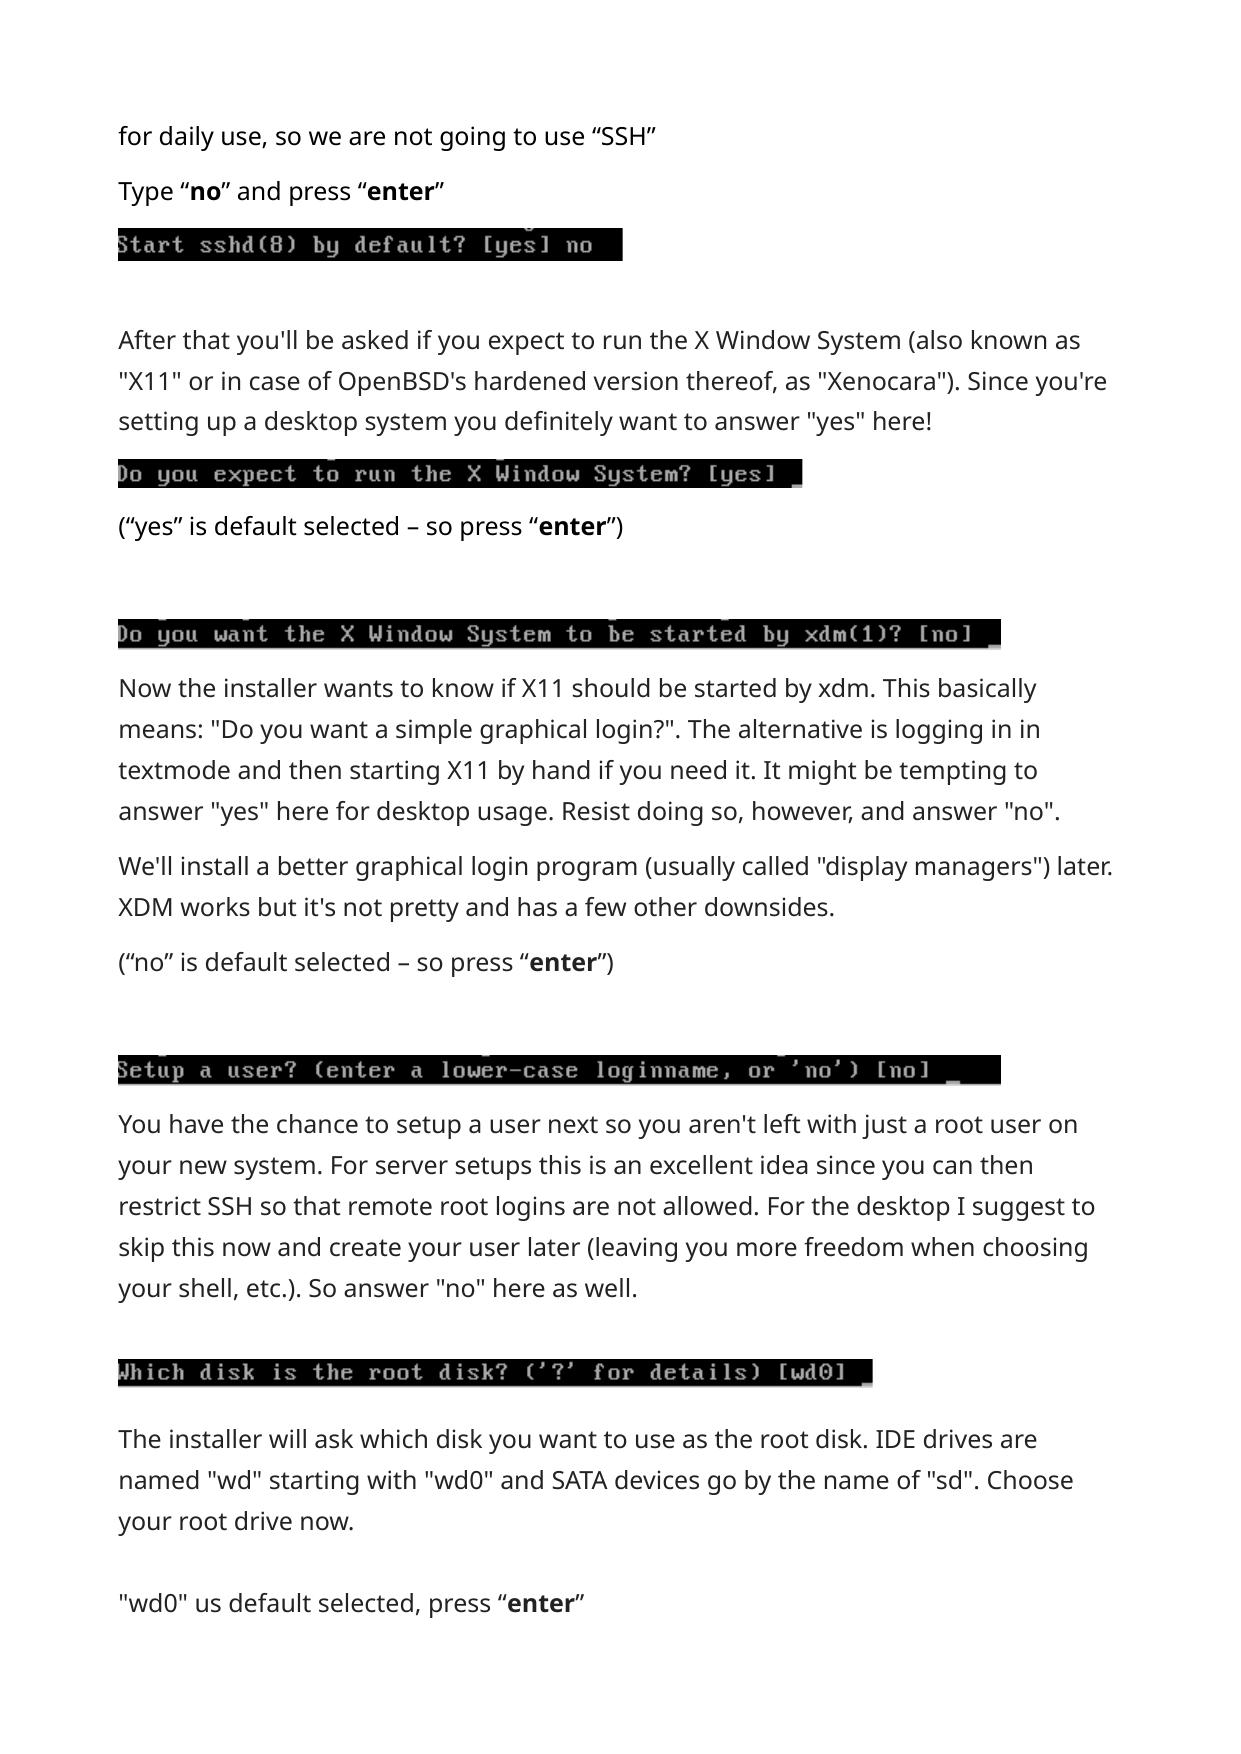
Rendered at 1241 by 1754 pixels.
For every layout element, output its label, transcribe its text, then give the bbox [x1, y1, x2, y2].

picture [118, 228, 623, 261]
picture [118, 1055, 1001, 1086]
picture [118, 459, 803, 488]
text You have the chance to setup a user next so you aren't left with just a root user on your new system. For server setups this is an excellent idea since you can then restrict SSH so that remote root logins are not allowed. For the desktop I suggest to skip this now and create your user later (leaving you more freedom when choosing your shell, etc.). So answer "no" here as well. [118, 1107, 1122, 1304]
text Type “no” and press “enter” [118, 173, 1122, 208]
text for daily use, so we are not going to use “SSH” [118, 118, 1122, 152]
text Now the installer wants to know if X11 should be started by xdm. This basically means: "Do you want a simple graphical login?". The alternative is logging in in textmode and then starting X11 by hand if you need it. It might be tempting to answer "yes" here for desktop usage. Resist doing so, however, and answer "no". [118, 671, 1122, 827]
text (“yes” is default selected – so press “enter”) [118, 509, 1122, 543]
picture [118, 1359, 873, 1388]
text After that you'll be asked if you expect to run the X Window System (also known as "X11" or in case of OpenBSD's hardened version thereof, as "Xenocara"). Since you're setting up a desktop system you definitely want to answer "yes" here! [118, 322, 1122, 438]
text We'll install a better graphical login program (usually called "display managers") later. XDM works but it's not pretty and has a few other downsides. [118, 849, 1122, 924]
text The installer will ask which disk you want to use as the root disk. IDE drives are named "wd" starting with "wd0" and SATA devices go by the name of "sd". Choose your root drive now. "wd0" us default selected, press “enter” [118, 1422, 1122, 1619]
picture [118, 619, 1001, 650]
text (“no” is default selected – so press “enter”) [118, 945, 1122, 979]
